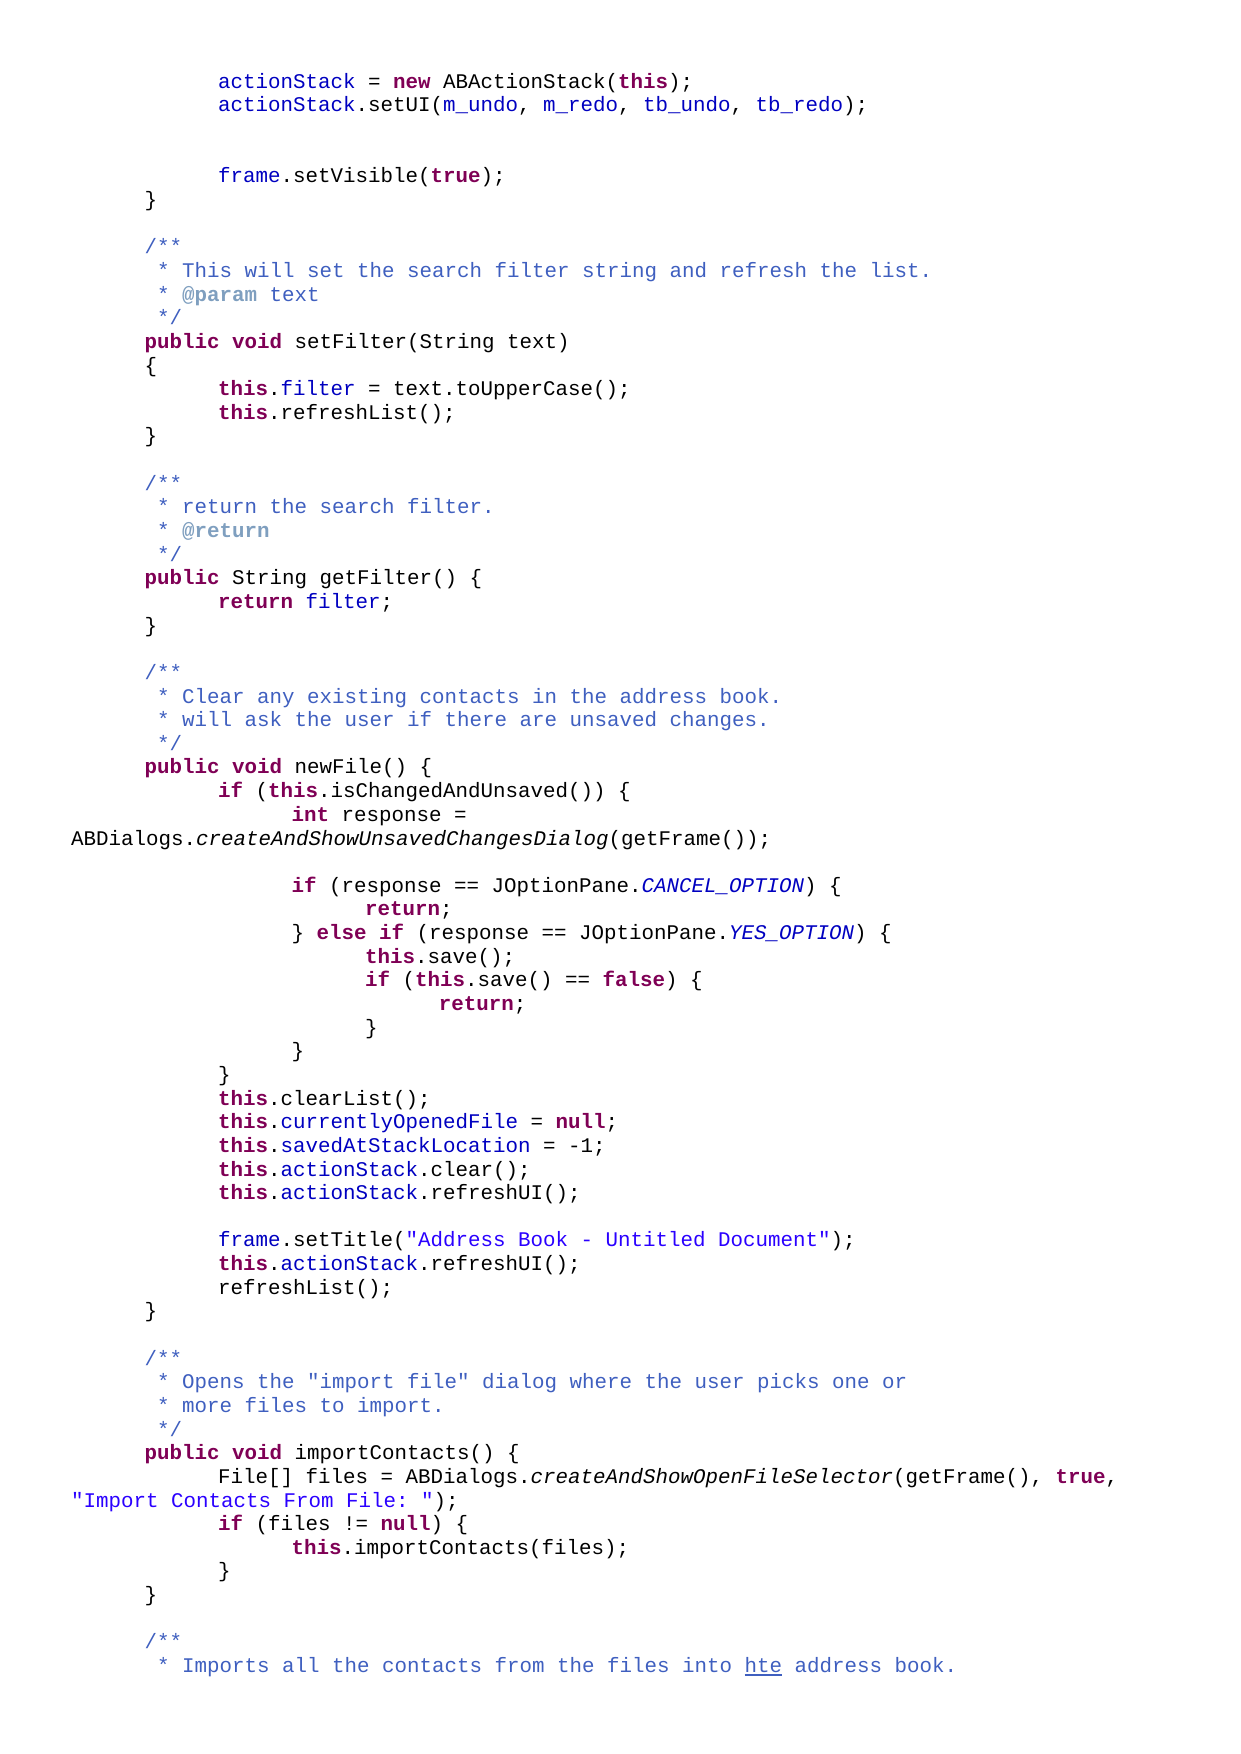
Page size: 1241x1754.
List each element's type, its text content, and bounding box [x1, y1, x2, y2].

text /** [71, 1348, 1169, 1371]
text } [71, 1584, 1169, 1608]
text this.actionStack.refreshUI(); [71, 1253, 1169, 1277]
text * more files to import. [71, 1395, 1169, 1419]
text public void newFile() { [71, 757, 1169, 780]
text } [71, 1064, 1169, 1088]
text } [71, 1561, 1169, 1584]
text /** [71, 236, 1169, 260]
text if (this.isChangedAndUnsaved()) { [71, 780, 1169, 804]
text } [71, 615, 1169, 638]
text /** [71, 1631, 1169, 1655]
text * @return [71, 520, 1169, 544]
text if (this.save() == false) { [71, 969, 1169, 993]
text frame.setVisible(true); [71, 165, 1169, 189]
text public void setFilter(String text) [71, 331, 1169, 354]
text this.save(); [71, 946, 1169, 969]
text * return the search filter. [71, 496, 1169, 520]
text } else if (response == JOptionPane.YES_OPTION) { [71, 922, 1169, 946]
text /** [71, 473, 1169, 496]
text this.filter = text.toUpperCase(); [71, 378, 1169, 402]
text this.currentlyOpenedFile = null; [71, 1111, 1169, 1135]
text public void importContacts() { [71, 1442, 1169, 1466]
text this.refreshList(); [71, 402, 1169, 426]
text * Imports all the contacts from the files into hte address book. [71, 1655, 1169, 1679]
text } [71, 426, 1169, 449]
text this.clearList(); [71, 1088, 1169, 1111]
text */ [71, 544, 1169, 567]
text { [71, 354, 1169, 378]
text */ [71, 1419, 1169, 1442]
text frame.setTitle("Address Book - Untitled Document"); [71, 1229, 1169, 1253]
text } [71, 189, 1169, 213]
text this.importContacts(files); [71, 1537, 1169, 1561]
text refreshList(); [71, 1277, 1169, 1300]
text */ [71, 307, 1169, 331]
text * Clear any existing contacts in the address book. [71, 686, 1169, 709]
text public String getFilter() { [71, 567, 1169, 591]
text * will ask the user if there are unsaved changes. [71, 709, 1169, 733]
text this.actionStack.clear(); [71, 1158, 1169, 1182]
text return filter; [71, 591, 1169, 615]
text return; [71, 993, 1169, 1017]
text * This will set the search filter string and refresh the list. [71, 260, 1169, 284]
text * Opens the "import file" dialog where the user picks one or [71, 1371, 1169, 1395]
text File[] files = ABDialogs.createAndShowOpenFileSelector(getFrame(), true, "Import Contacts From File: "); [71, 1466, 1169, 1513]
text } [71, 1300, 1169, 1324]
text if (files != null) { [71, 1513, 1169, 1537]
text * @param text [71, 284, 1169, 307]
text if (response == JOptionPane.CANCEL_OPTION) { [71, 875, 1169, 898]
text this.savedAtStackLocation = -1; [71, 1135, 1169, 1158]
text return; [71, 898, 1169, 922]
text this.actionStack.refreshUI(); [71, 1182, 1169, 1206]
text actionStack = new ABActionStack(this); [71, 71, 1169, 94]
text } [71, 1017, 1169, 1040]
text /** [71, 662, 1169, 686]
text } [71, 1040, 1169, 1064]
text actionStack.setUI(m_undo, m_redo, tb_undo, tb_redo); [71, 94, 1169, 118]
text */ [71, 733, 1169, 757]
text int response = ABDialogs.createAndShowUnsavedChangesDialog(getFrame()); [71, 804, 1169, 851]
